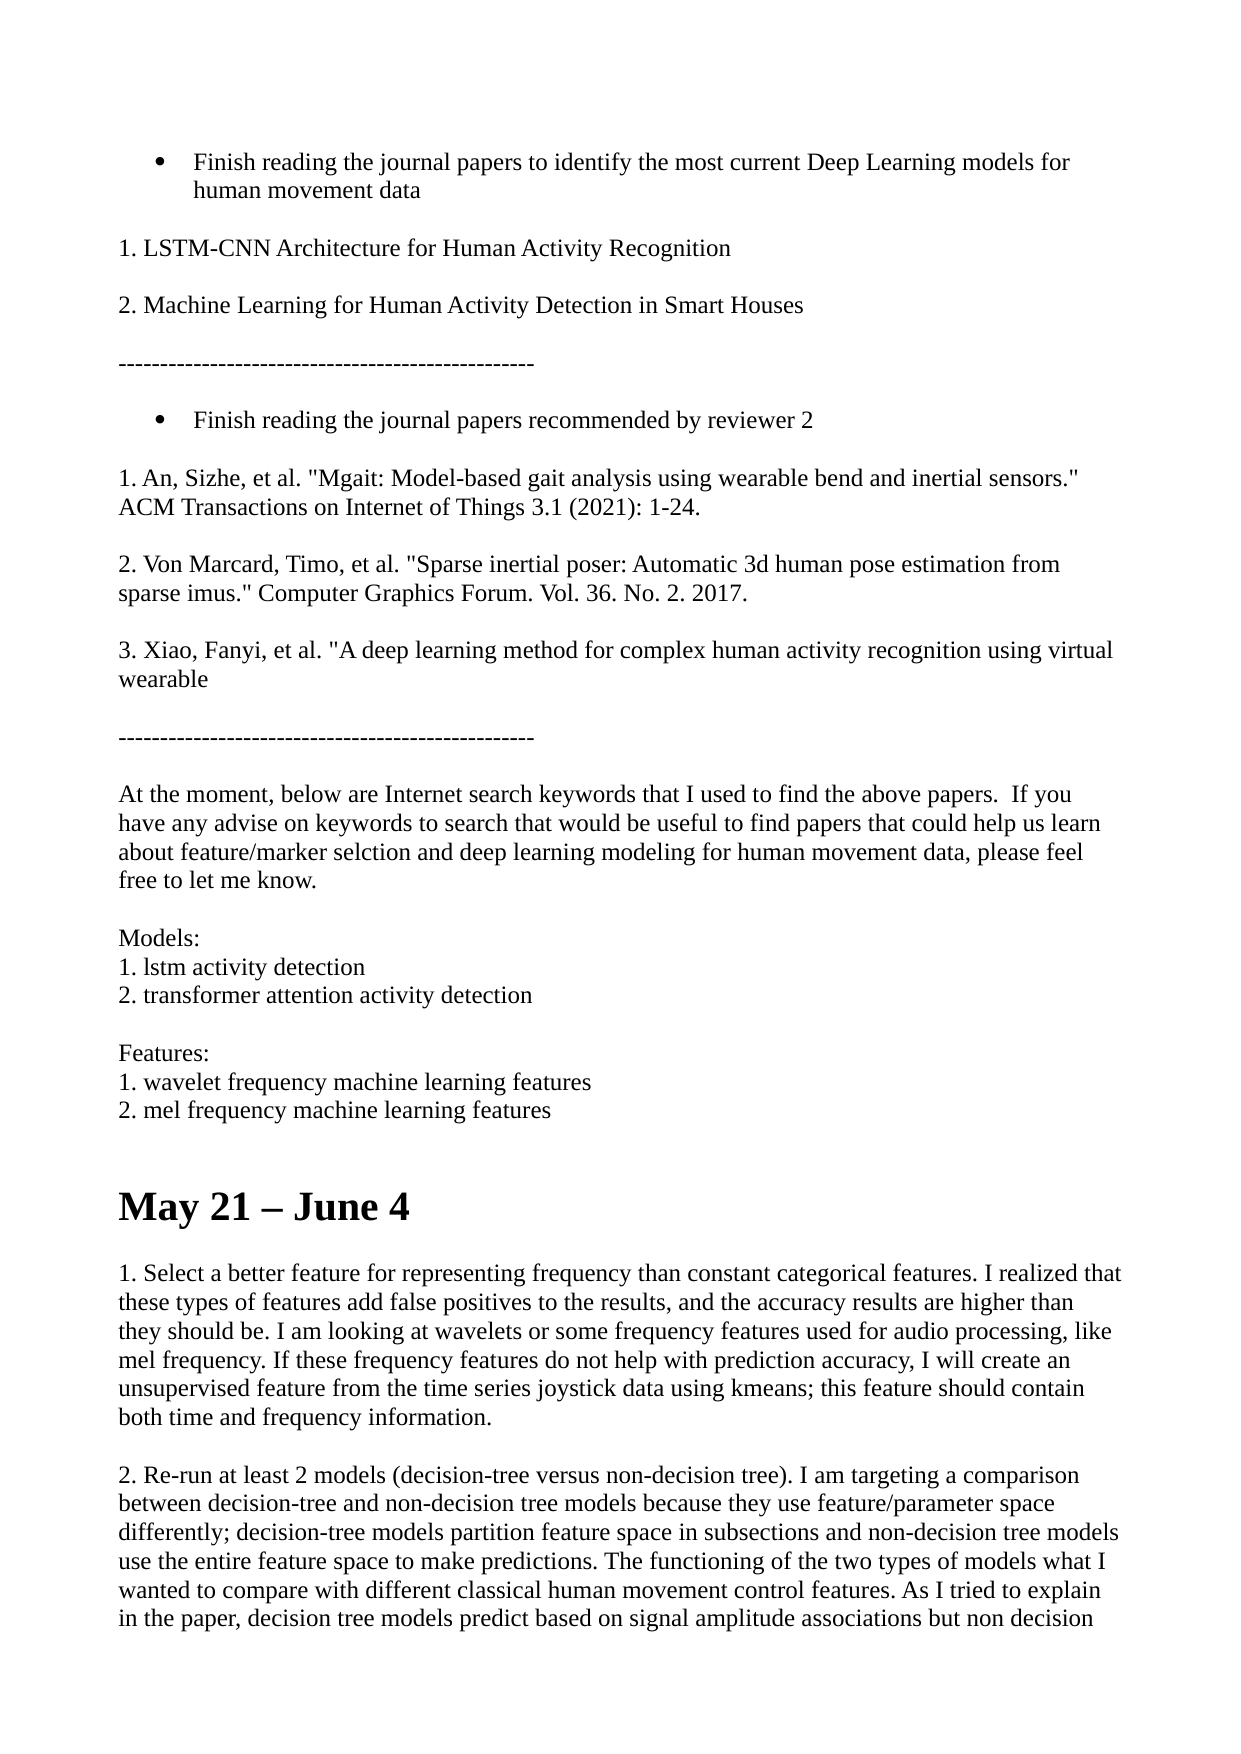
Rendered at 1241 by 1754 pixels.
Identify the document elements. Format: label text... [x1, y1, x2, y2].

text -------------------------------------------------- [118, 348, 1122, 377]
text sparse imus." Computer Graphics Forum. Vol. 36. No. 2. 2017. [118, 578, 1122, 607]
text May 21 – June 4 [118, 1182, 1122, 1230]
text 2. Machine Learning for Human Activity Detection in Smart Houses [118, 291, 1122, 319]
text ACM Transactions on Internet of Things 3.1 (2021): 1-24. [118, 492, 1122, 521]
text 1. An, Sizhe, et al. "Mgait: Model-based gait analysis using wearable bend and inertial sensors." [118, 463, 1122, 492]
text Features: [118, 1038, 1122, 1067]
list Finish reading the journal papers recommended by reviewer 2 [156, 406, 1122, 434]
text 1. wavelet frequency machine learning features [118, 1067, 1122, 1096]
text -------------------------------------------------- [118, 722, 1122, 751]
text 3. Xiao, Fanyi, et al. "A deep learning method for complex human activity recognition using virtual [118, 636, 1122, 664]
text wearable [118, 664, 1122, 693]
text At the moment, below are Internet search keywords that I used to find the above papers. If you have any advise on keywords to search that would be useful to find papers that could help us learn about feature/marker selction and deep learning modeling for human movement data, please feel free to let me know. [118, 779, 1122, 894]
list Finish reading the journal papers to identify the most current Deep Learning models for human movement data [156, 147, 1122, 204]
text 1. Select a better feature for representing frequency than constant categorical features. I realized that these types of features add false positives to the results, and the accuracy results are higher than they should be. I am looking at wavelets or some frequency features used for audio processing, like mel frequency. If these frequency features do not help with prediction accuracy, I will create an unsupervised feature from the time series joystick data using kmeans; this feature should contain both time and frequency information. 2. Re-run at least 2 models (decision-tree versus non-decision tree). I am targeting a comparison between decision-tree and non-decision tree models because they use feature/parameter space differently; decision-tree models partition feature space in subsections and non-decision tree models use the entire feature space to make predictions. The functioning of the two types of models what I wanted to compare with different classical human movement control features. As I tried to explain in the paper, decision tree models predict based on signal amplitude associations but non decision [118, 1258, 1122, 1632]
text 1. LSTM-CNN Architecture for Human Activity Recognition [118, 233, 1122, 262]
text 2. Von Marcard, Timo, et al. "Sparse inertial poser: Automatic 3d human pose estimation from [118, 549, 1122, 578]
text 2. transformer attention activity detection [118, 981, 1122, 1009]
text 2. mel frequency machine learning features [118, 1096, 1122, 1124]
text Models: [118, 923, 1122, 952]
text 1. lstm activity detection [118, 952, 1122, 981]
